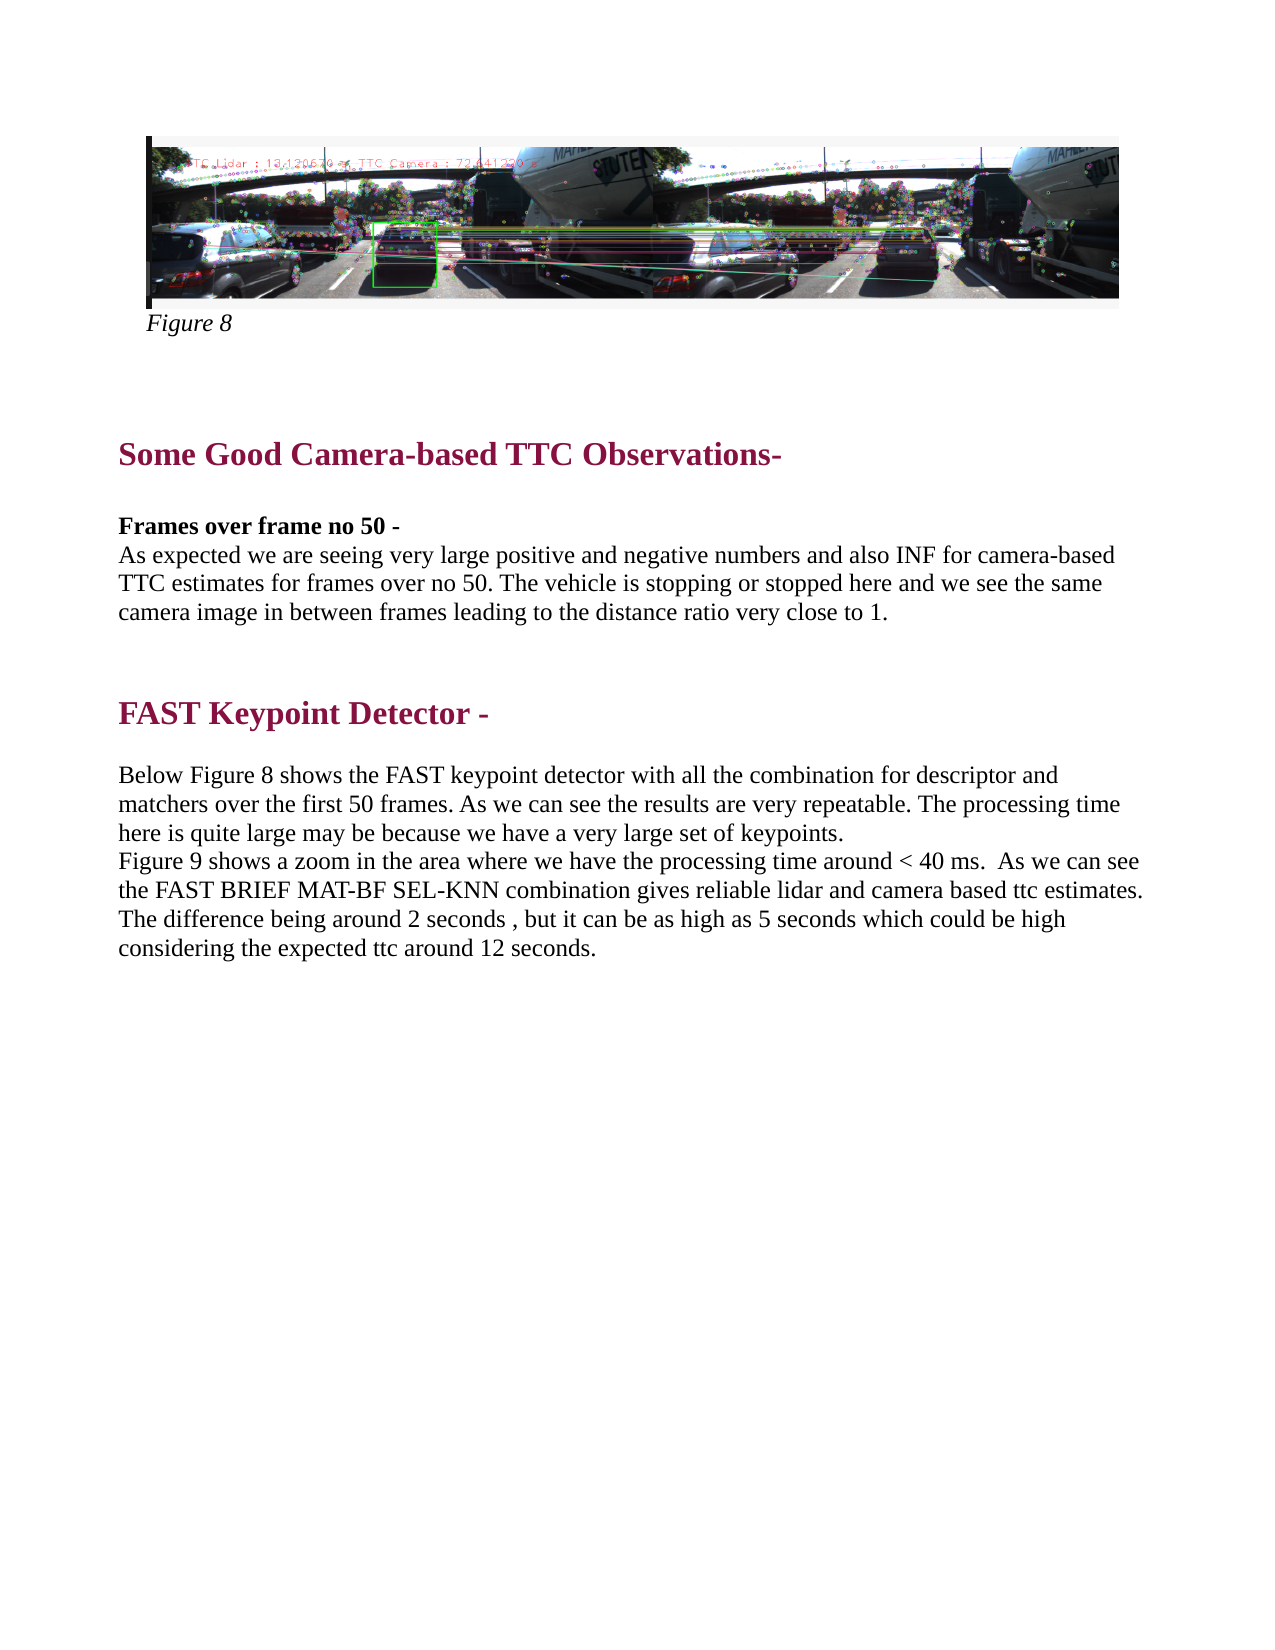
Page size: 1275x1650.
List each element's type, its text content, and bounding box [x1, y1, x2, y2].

text Figure 9 shows a zoom in the area where we have the processing time around < 40 ms. As we can see the FAST BRIEF MAT-BF SEL-KNN combination gives reliable lidar and camera based ttc estimates. The difference being around 2 seconds , but it can be as high as 5 seconds which could be high considering the expected ttc around 12 seconds. [118, 846, 1157, 961]
text Some Good Camera-based TTC Observations- [118, 434, 1157, 473]
text FAST Keypoint Detector - [118, 693, 1157, 731]
text Frames over frame no 50 - [118, 511, 1157, 540]
text Below Figure 8 shows the FAST keypoint detector with all the combination for descriptor and matchers over the first 50 frames. As we can see the results are very repeatable. The processing time here is quite large may be because we have a very large set of keypoints. [118, 760, 1157, 846]
picture [146, 136, 1119, 309]
text As expected we are seeing very large positive and negative numbers and also INF for camera-based TTC estimates for frames over no 50. The vehicle is stopping or stopped here and we see the same camera image in between frames leading to the distance ratio very close to 1. [118, 540, 1157, 626]
text Figure 8 [146, 309, 1119, 337]
